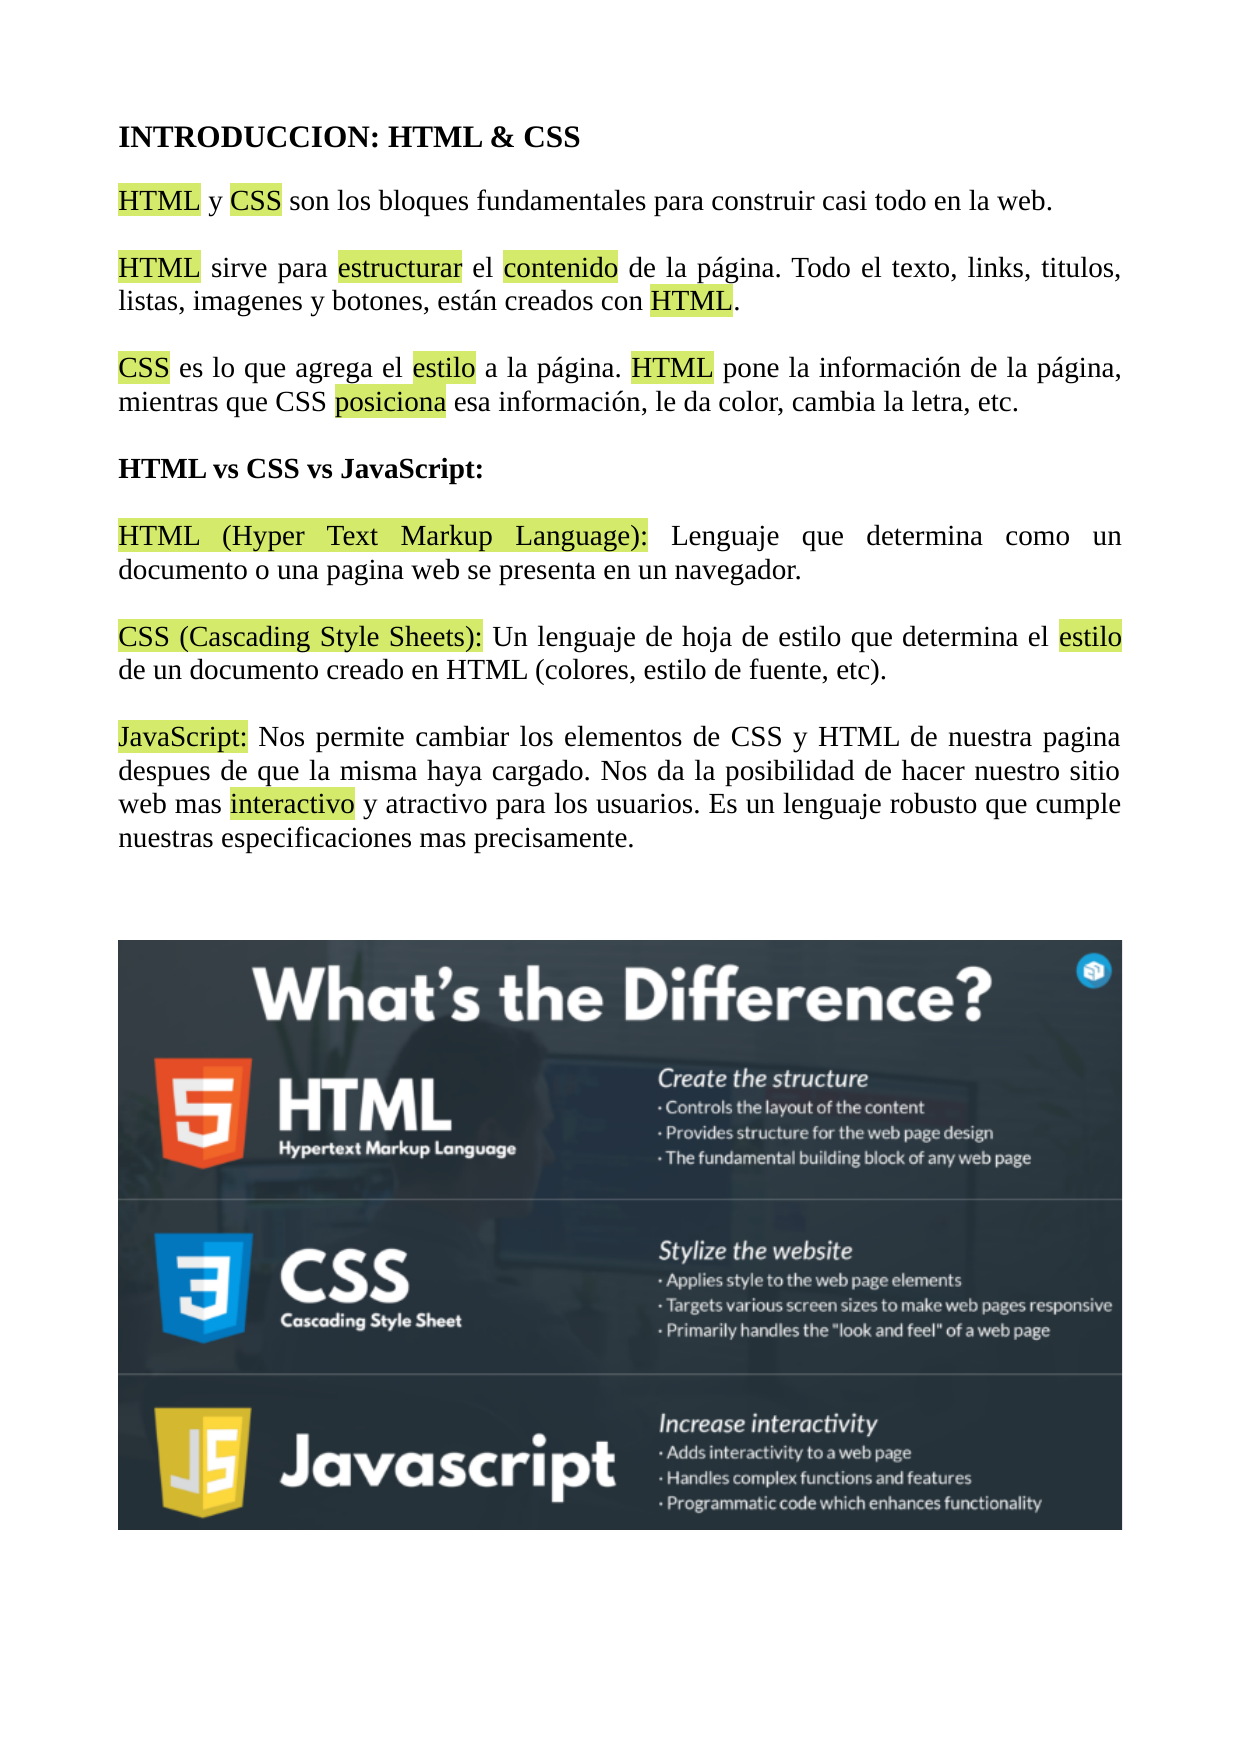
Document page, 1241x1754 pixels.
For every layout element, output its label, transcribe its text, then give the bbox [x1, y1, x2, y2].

text CSS (Cascading Style Sheets): Un lenguaje de hoja de estilo que determina el estilo de un documento creado en HTML (colores, estilo de fuente, etc). [118, 619, 1122, 686]
text HTML sirve para estructurar el contenido de la página. Todo el texto, links, titulos, listas, imagenes y botones, están creados con HTML. [118, 250, 1122, 317]
text CSS es lo que agrega el estilo a la página. HTML pone la información de la página, mientras que CSS posiciona esa información, le da color, cambia la letra, etc. [118, 351, 1122, 418]
text INTRODUCCION: HTML & CSS [118, 118, 1122, 154]
text HTML (Hyper Text Markup Language): Lenguaje que determina como un documento o una pagina web se presenta en un navegador. [118, 518, 1122, 585]
text HTML vs CSS vs JavaScript: [118, 451, 1122, 485]
text HTML y CSS son los bloques fundamentales para construir casi todo en la web. [118, 183, 1122, 216]
text JavaScript: Nos permite cambiar los elementos de CSS y HTML de nuestra pagina despues de que la misma haya cargado. Nos da la posibilidad de hacer nuestro sitio web mas interactivo y atractivo para los usuarios. Es un lenguaje robusto que cumple nuestras especificaciones mas precisamente. [118, 719, 1122, 854]
picture [118, 940, 1123, 1530]
